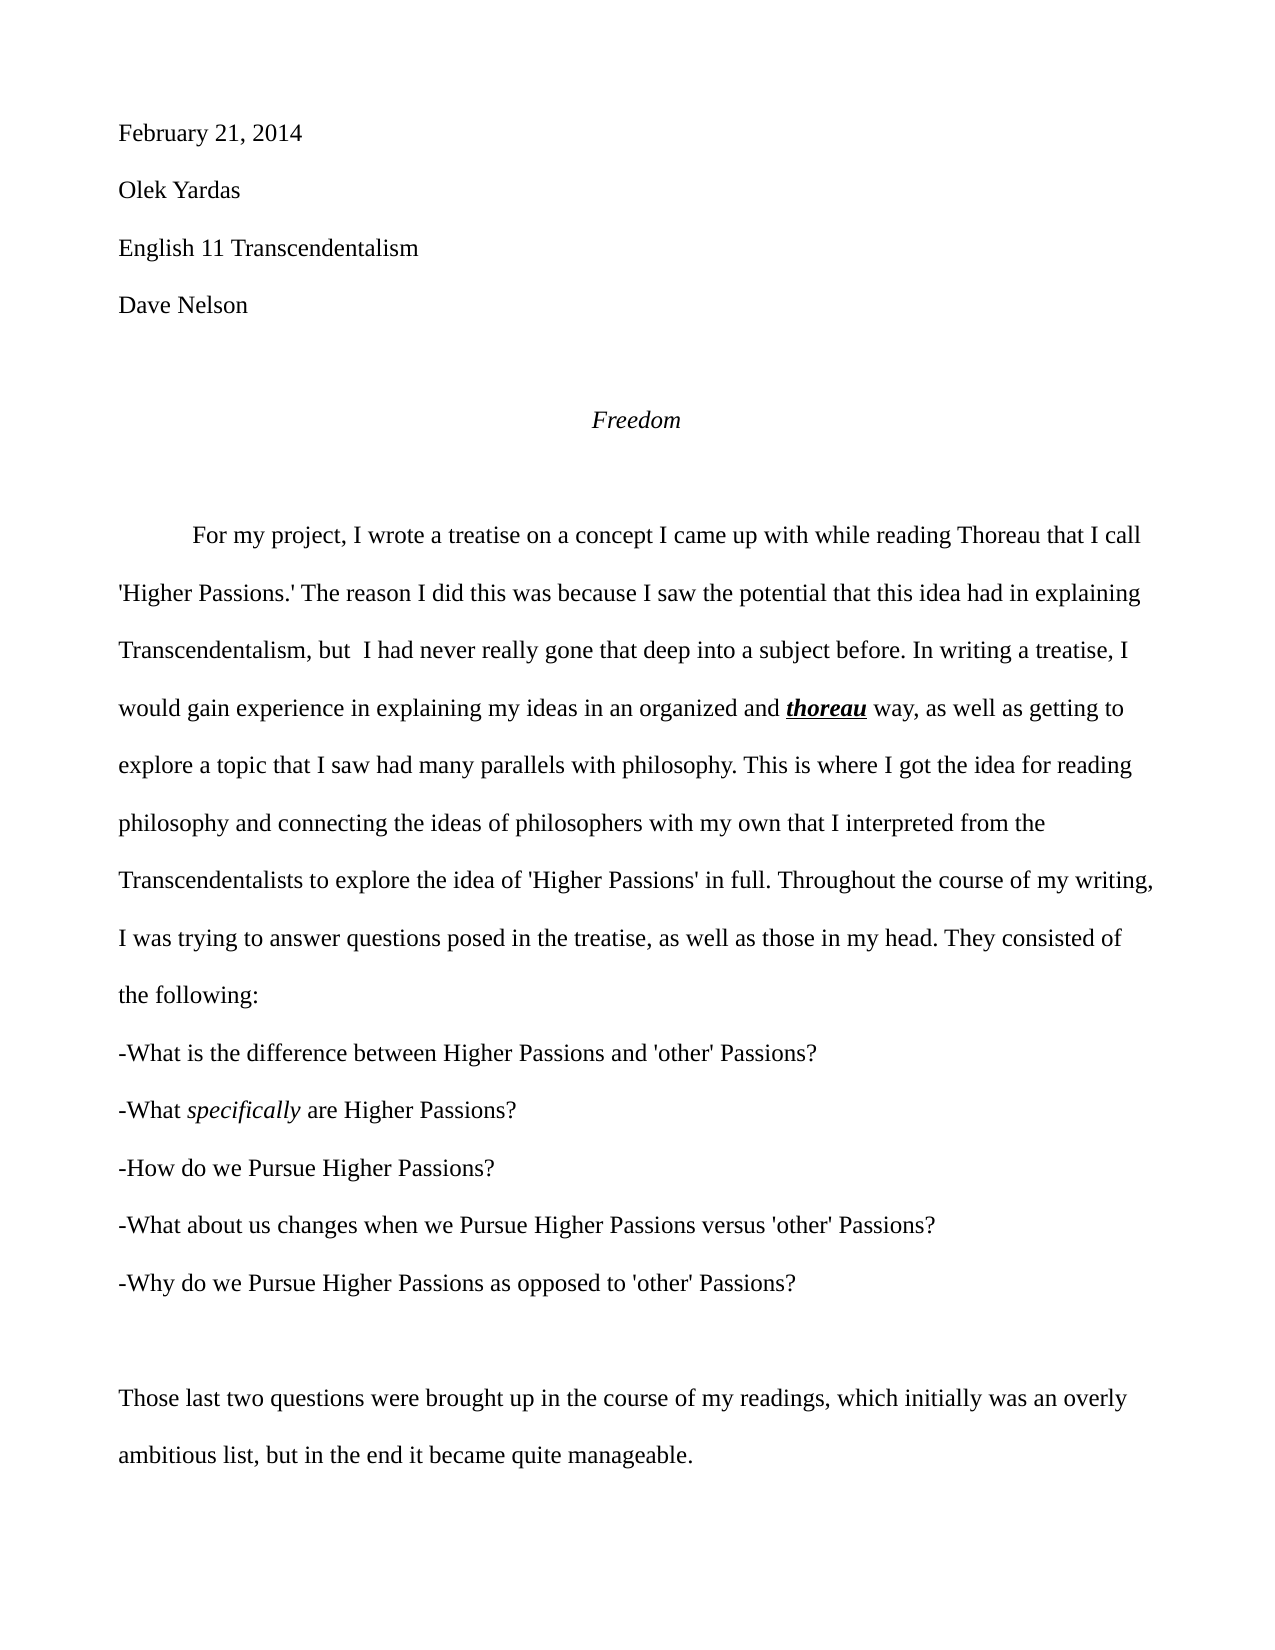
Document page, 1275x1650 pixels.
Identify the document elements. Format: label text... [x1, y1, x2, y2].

text Those last two questions were brought up in the course of my readings, which initially was an overly ambitious list, but in the end it became quite manageable. [118, 1383, 1157, 1469]
text February 21, 2014 [118, 118, 1157, 147]
text For my project, I wrote a treatise on a concept I came up with while reading Thoreau that I call 'Higher Passions.' The reason I did this was because I saw the potential that this idea had in explaining Transcendentalism, but I had never really gone that deep into a subject before. In writing a treatise, I would gain experience in explaining my ideas in an organized and thoreau way, as well as getting to explore a topic that I saw had many parallels with philosophy. This is where I got the idea for reading philosophy and connecting the ideas of philosophers with my own that I interpreted from the Transcendentalists to explore the idea of 'Higher Passions' in full. Throughout the course of my writing, I was trying to answer questions posed in the treatise, as well as those in my head. They consisted of the following: [118, 521, 1157, 1009]
text -What is the difference between Higher Passions and 'other' Passions? [118, 1038, 1157, 1067]
text Dave Nelson [118, 291, 1157, 319]
text Freedom [118, 406, 1157, 434]
text -What about us changes when we Pursue Higher Passions versus 'other' Passions? [118, 1211, 1157, 1239]
text -How do we Pursue Higher Passions? [118, 1153, 1157, 1182]
text -Why do we Pursue Higher Passions as opposed to 'other' Passions? [118, 1268, 1157, 1297]
text English 11 Transcendentalism [118, 233, 1157, 262]
text Olek Yardas [118, 176, 1157, 204]
text -What specifically are Higher Passions? [118, 1096, 1157, 1124]
